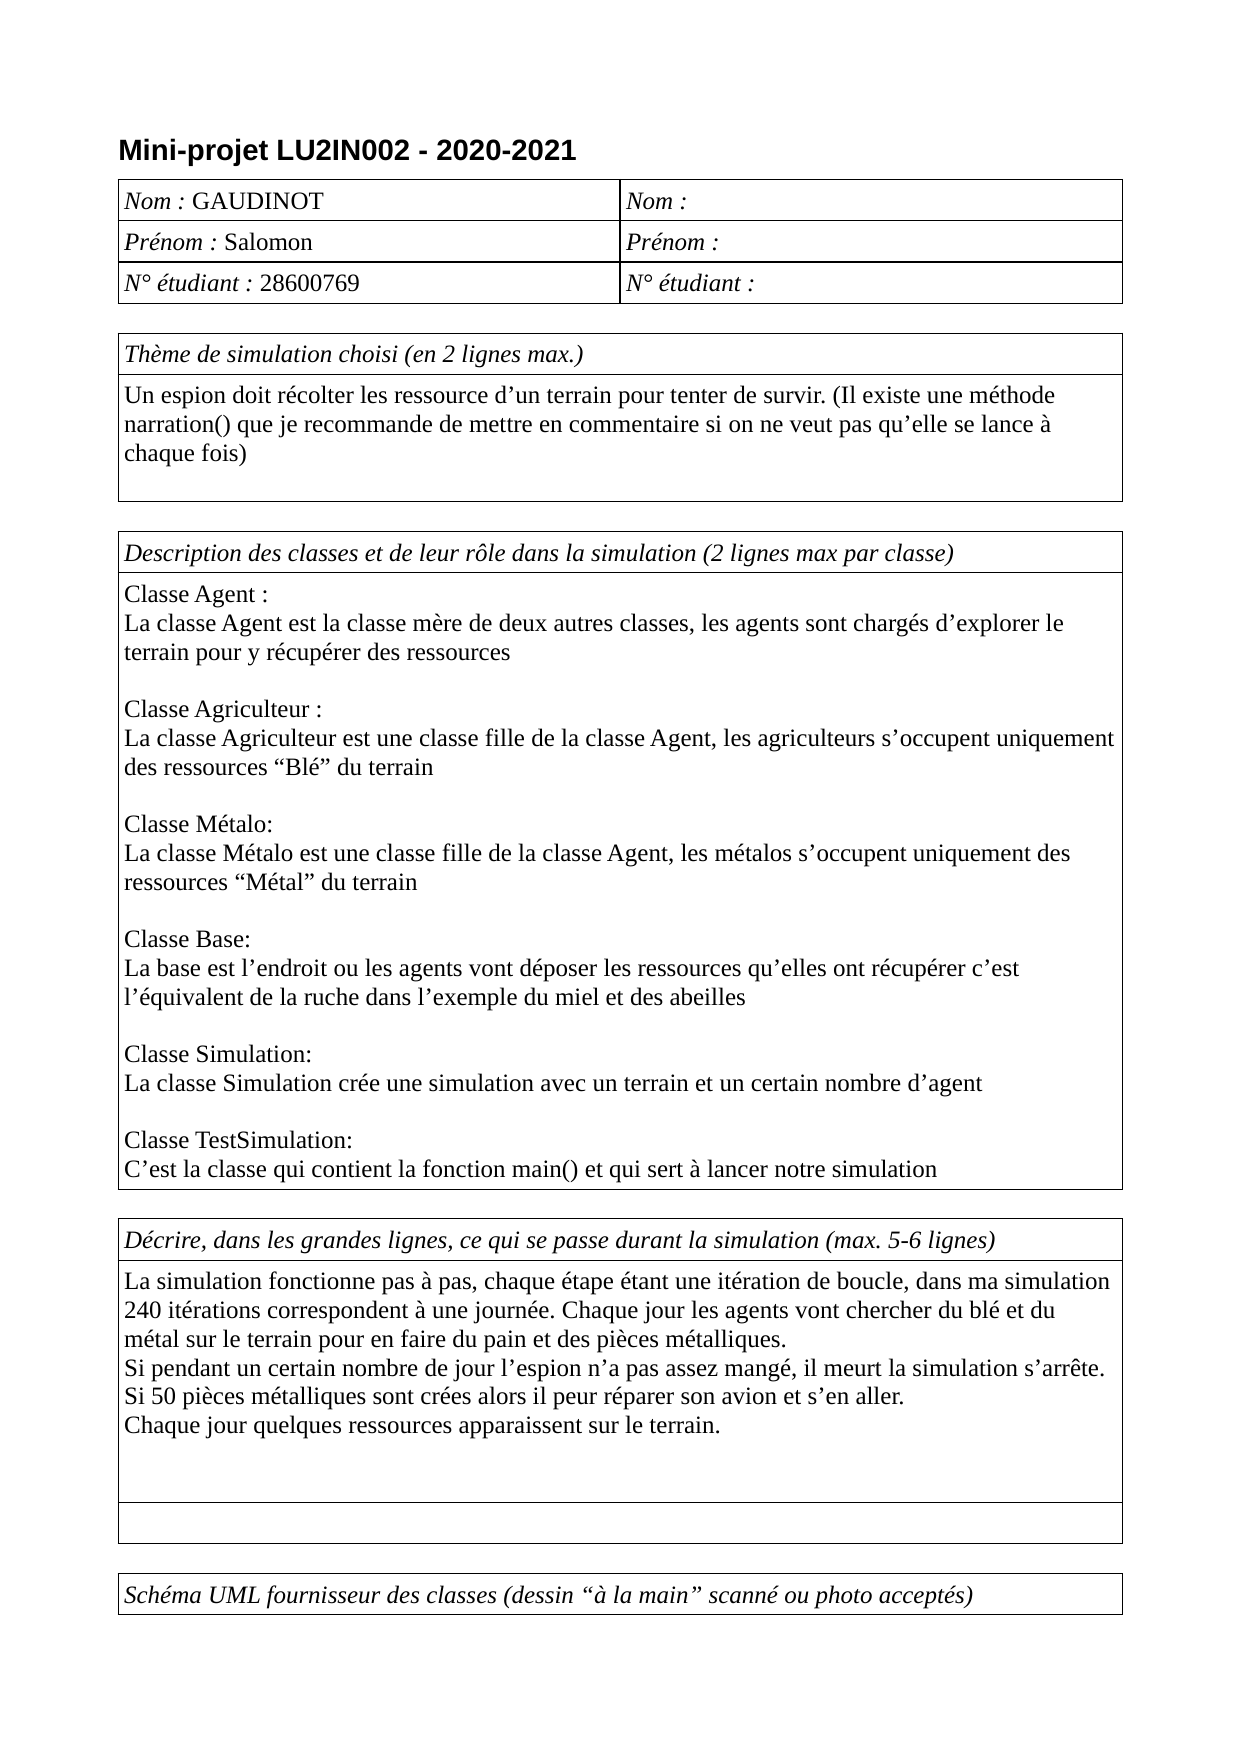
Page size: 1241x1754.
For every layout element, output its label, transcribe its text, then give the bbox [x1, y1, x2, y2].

table_cell Prénom : [621, 221, 1122, 261]
table_header Nom : GAUDINOT [119, 180, 619, 220]
table_header Thème de simulation choisi (en 2 lignes max.) [119, 334, 1122, 374]
table_header Description des classes et de leur rôle dans la simulation (2 lignes max par classe) [119, 532, 1122, 572]
table_cell La simulation fonctionne pas à pas, chaque étape étant une itération de boucle, dans ma simulation 240 itérations correspondent à une journée. Chaque jour les agents vont chercher du blé et du métal sur le terrain pour en faire du pain et des pièces métalliques. Si pendant un certain nombre de jour l’espion n’a pas assez mangé, il meurt la simulation s’arrête. Si 50 pièces métalliques sont crées alors il peur réparer son avion et s’en aller. Chaque jour quelques ressources apparaissent sur le terrain. [119, 1261, 1122, 1502]
table_cell N° étudiant : [621, 263, 1122, 303]
table_cell Prénom : Salomon [119, 221, 619, 261]
table_cell Classe Agent : La classe Agent est la classe mère de deux autres classes, les agents sont chargés d’explorer le terrain pour y récupérer des ressources Classe Agriculteur : La classe Agriculteur est une classe fille de la classe Agent, les agriculteurs s’occupent uniquement des ressources “Blé” du terrain Classe Métalo: La classe Métalo est une classe fille de la classe Agent, les métalos s’occupent uniquement des ressources “Métal” du terrain Classe Base: La base est l’endroit ou les agents vont déposer les ressources qu’elles ont récupérer c’est l’équivalent de la ruche dans l’exemple du miel et des abeilles Classe Simulation: La classe Simulation crée une simulation avec un terrain et un certain nombre d’agent Classe TestSimulation: C’est la classe qui contient la fonction main() et qui sert à lancer notre simulation [119, 573, 1122, 1188]
table_cell Un espion doit récolter les ressource d’un terrain pour tenter de survir. (Il existe une méthode narration() que je recommande de mettre en commentaire si on ne veut pas qu’elle se lance à chaque fois) [119, 375, 1122, 501]
table_header Schéma UML fournisseur des classes (dessin “à la main” scanné ou photo acceptés) [119, 1574, 1122, 1614]
table_header Décrire, dans les grandes lignes, ce qui se passe durant la simulation (max. 5-6 lignes) [119, 1219, 1122, 1259]
table_cell [119, 1503, 1122, 1543]
table_cell N° étudiant : 28600769 [119, 263, 619, 303]
subtitle Mini-projet LU2IN002 - 2020-2021 [118, 133, 1122, 166]
table_header Nom : [621, 180, 1122, 220]
